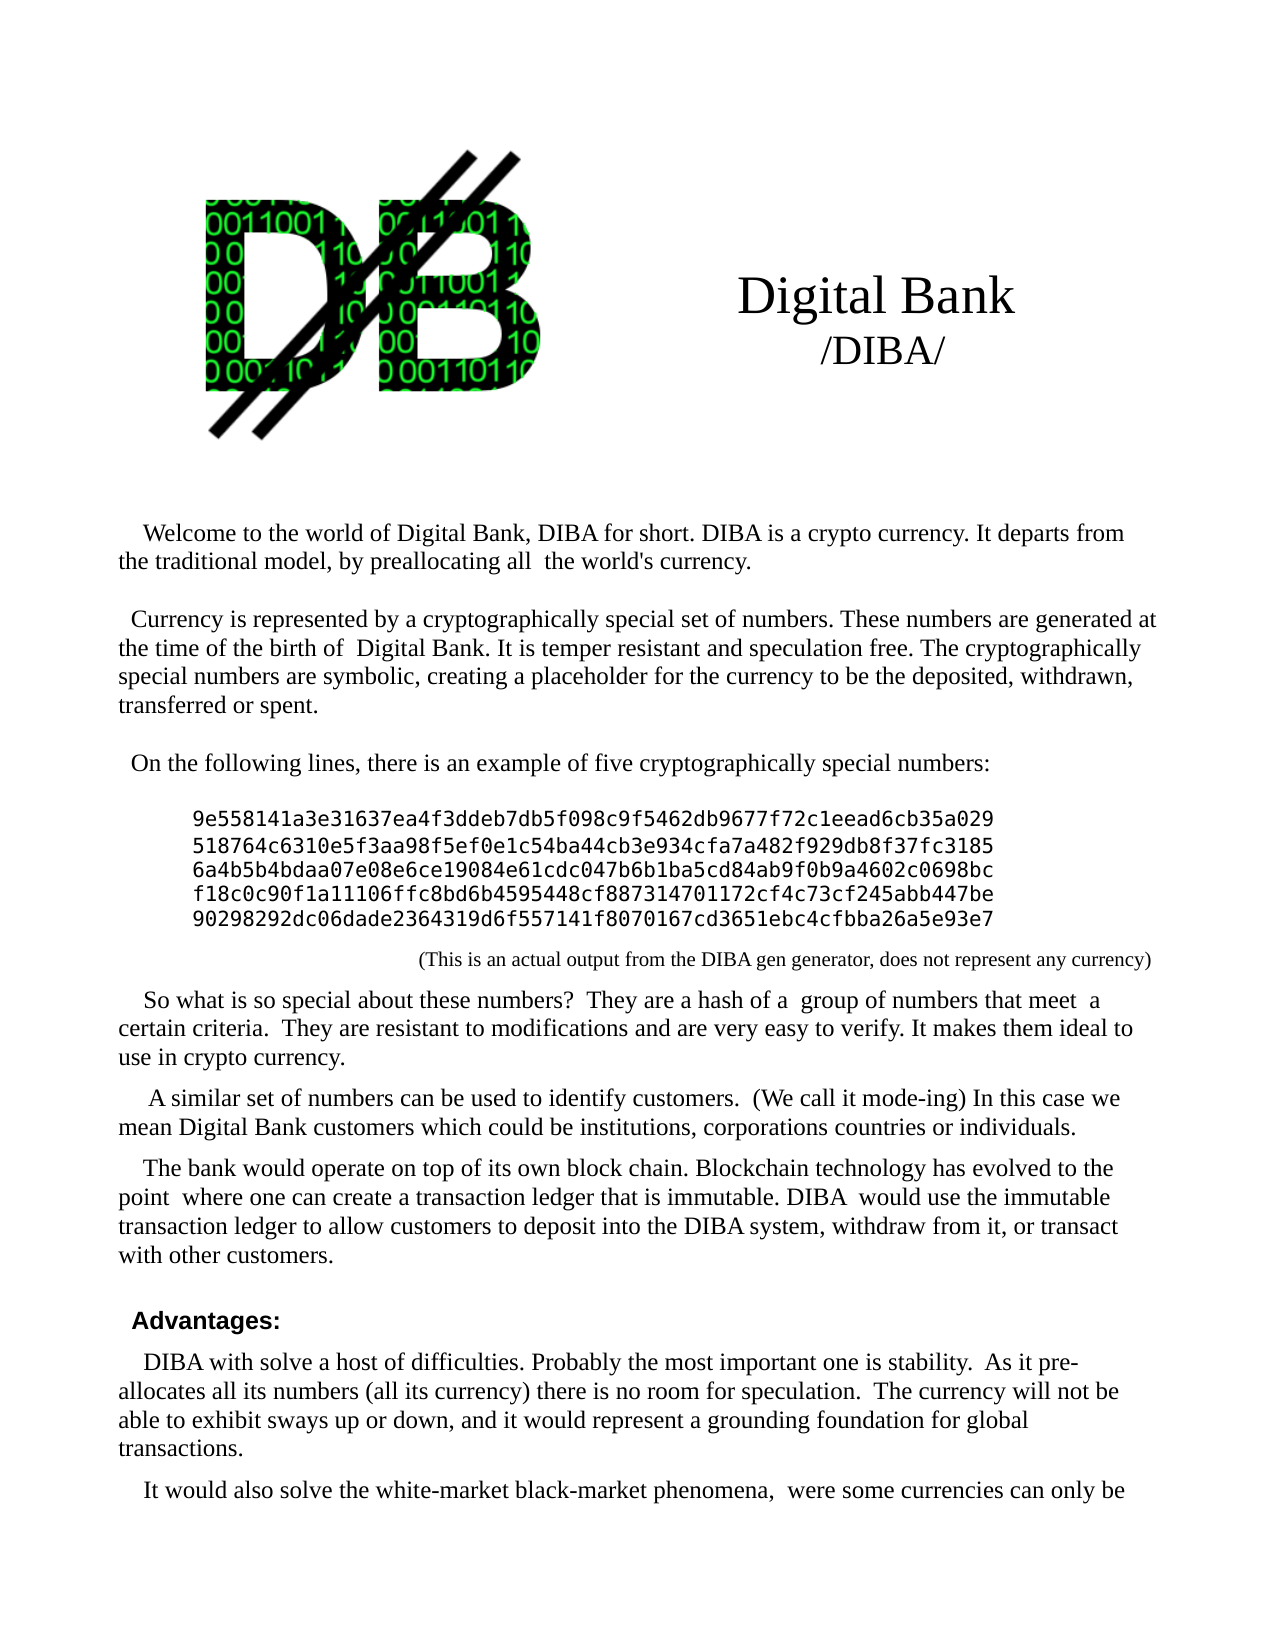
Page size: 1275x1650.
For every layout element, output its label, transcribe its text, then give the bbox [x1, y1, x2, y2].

text The bank would operate on top of its own block chain. Blockchain technology has evolved to the point where one can create a transaction ledger that is immutable. DIBA would use the immutable transaction ledger to allow customers to deposit into the DIBA system, withdraw from it, or transact with other customers. [118, 1153, 1157, 1268]
text Welcome to the world of Digital Bank, DIBA for short. DIBA is a crypto currency. It departs from the traditional model, by preallocating all the world's currency. [118, 518, 1157, 575]
text Currency is represented by a cryptographically special set of numbers. These numbers are generated at the time of the birth of Digital Bank. It is temper resistant and speculation free. The cryptographically special numbers are symbolic, creating a placeholder for the currency to be the deposited, withdrawn, transferred or spent. [118, 604, 1157, 719]
text 9e558141a3e31637ea4f3ddeb7db5f098c9f5462db9677f72c1eead6cb35a029 518764c6310e5f3aa98f5ef0e1c54ba44cb3e934cfa7a482f929db8f37fc3185 6a4b5b4bdaa07e08e6ce19084e61cdc047b6b1ba5cd84ab9f0b9a4602c0698bc f18c0c90f1a11106ffc8bd6b4595448cf887314701172cf4c73cf245abb447be 90298292dc06dade2364319d6f557141f8070167cd3651ebc4cfbba26a5e93e7 [118, 796, 1157, 931]
text It would also solve the white-market black-market phenomena, were some currencies can only be [118, 1475, 1157, 1503]
table_header [118, 118, 609, 518]
picture [123, 123, 604, 484]
text (This is an actual output from the DIBA gen generator, does not represent any currency) [118, 943, 1157, 972]
text DIBA with solve a host of difficulties. Probably the most important one is stability. As it pre-allocates all its numbers (all its currency) there is no room for speculation. The currency will not be able to exhibit sways up or down, and it would represent a grounding foundation for global transactions. [118, 1347, 1157, 1462]
text A similar set of numbers can be used to identify customers. (We call it mode-ing) In this case we mean Digital Bank customers which could be institutions, corporations countries or individuals. [118, 1083, 1157, 1141]
subtitle Advantages: [118, 1306, 1157, 1335]
text On the following lines, there is an example of five cryptographically special numbers: [118, 748, 1157, 776]
text So what is so special about these numbers? They are a hash of a group of numbers that meet a certain criteria. They are resistant to modifications and are very easy to verify. It makes them ideal to use in crypto currency. [118, 985, 1157, 1071]
table_header Digital Bank /DIBA/ [609, 118, 1157, 518]
